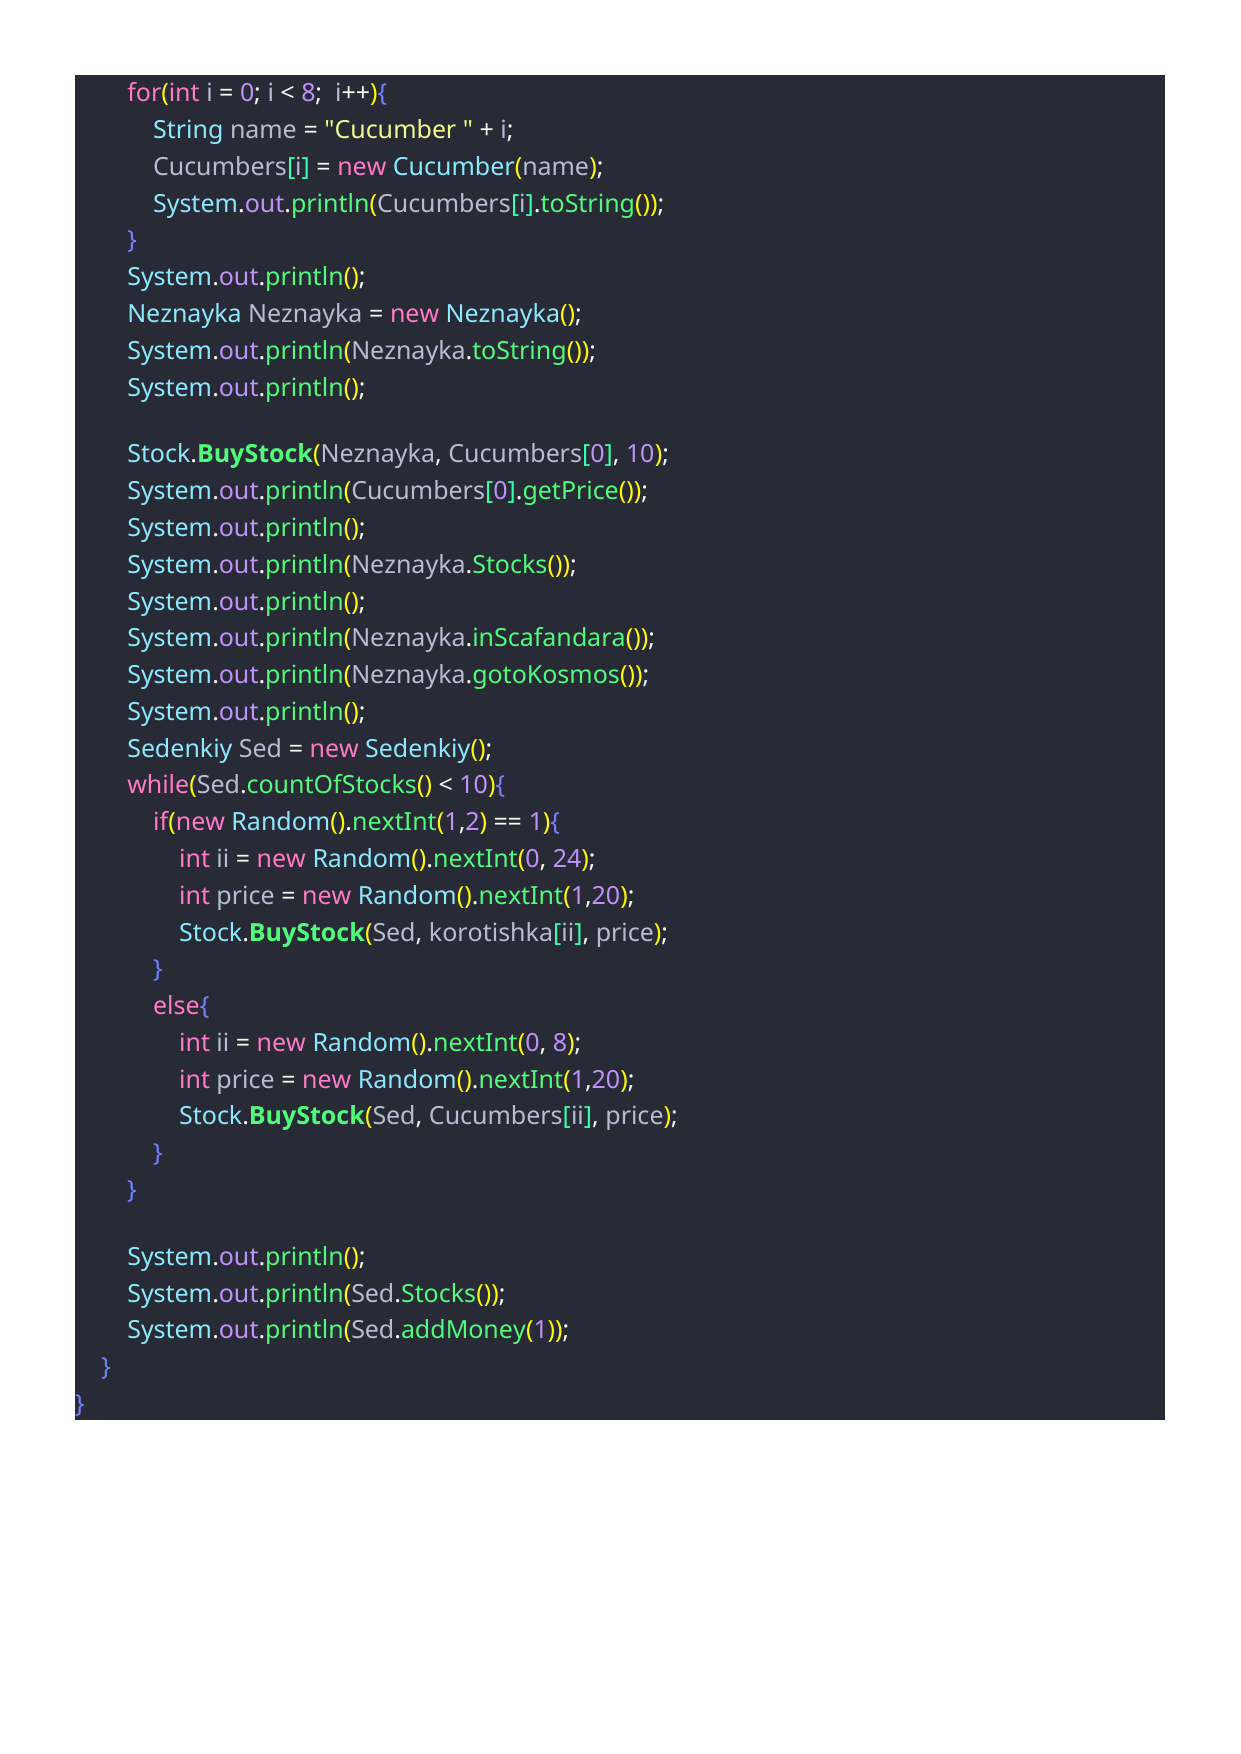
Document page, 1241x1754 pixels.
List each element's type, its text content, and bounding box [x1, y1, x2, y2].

text for(int i = 0; i < 8; i++){ String name = "Cucumber " + i; Cucumbers[i] = new Cucumber(name); System.out.println(Cucumbers[i].toString()); } System.out.println(); Neznayka Neznayka = new Neznayka(); System.out.println(Neznayka.toString()); System.out.println(); Stock.BuyStock(Neznayka, Cucumbers[0], 10); System.out.println(Cucumbers[0].getPrice()); System.out.println(); System.out.println(Neznayka.Stocks()); System.out.println(); System.out.println(Neznayka.inScafandara()); System.out.println(Neznayka.gotoKosmos()); System.out.println(); Sedenkiy Sed = new Sedenkiy(); while(Sed.countOfStocks() < 10){ if(new Random().nextInt(1,2) == 1){ int ii = new Random().nextInt(0, 24); int price = new Random().nextInt(1,20); Stock.BuyStock(Sed, korotishka[ii], price); } else{ int ii = new Random().nextInt(0, 8); int price = new Random().nextInt(1,20); Stock.BuyStock(Sed, Cucumbers[ii], price); } } System.out.println(); System.out.println(Sed.Stocks()); System.out.println(Sed.addMoney(1)); } } [75, 75, 1165, 1420]
